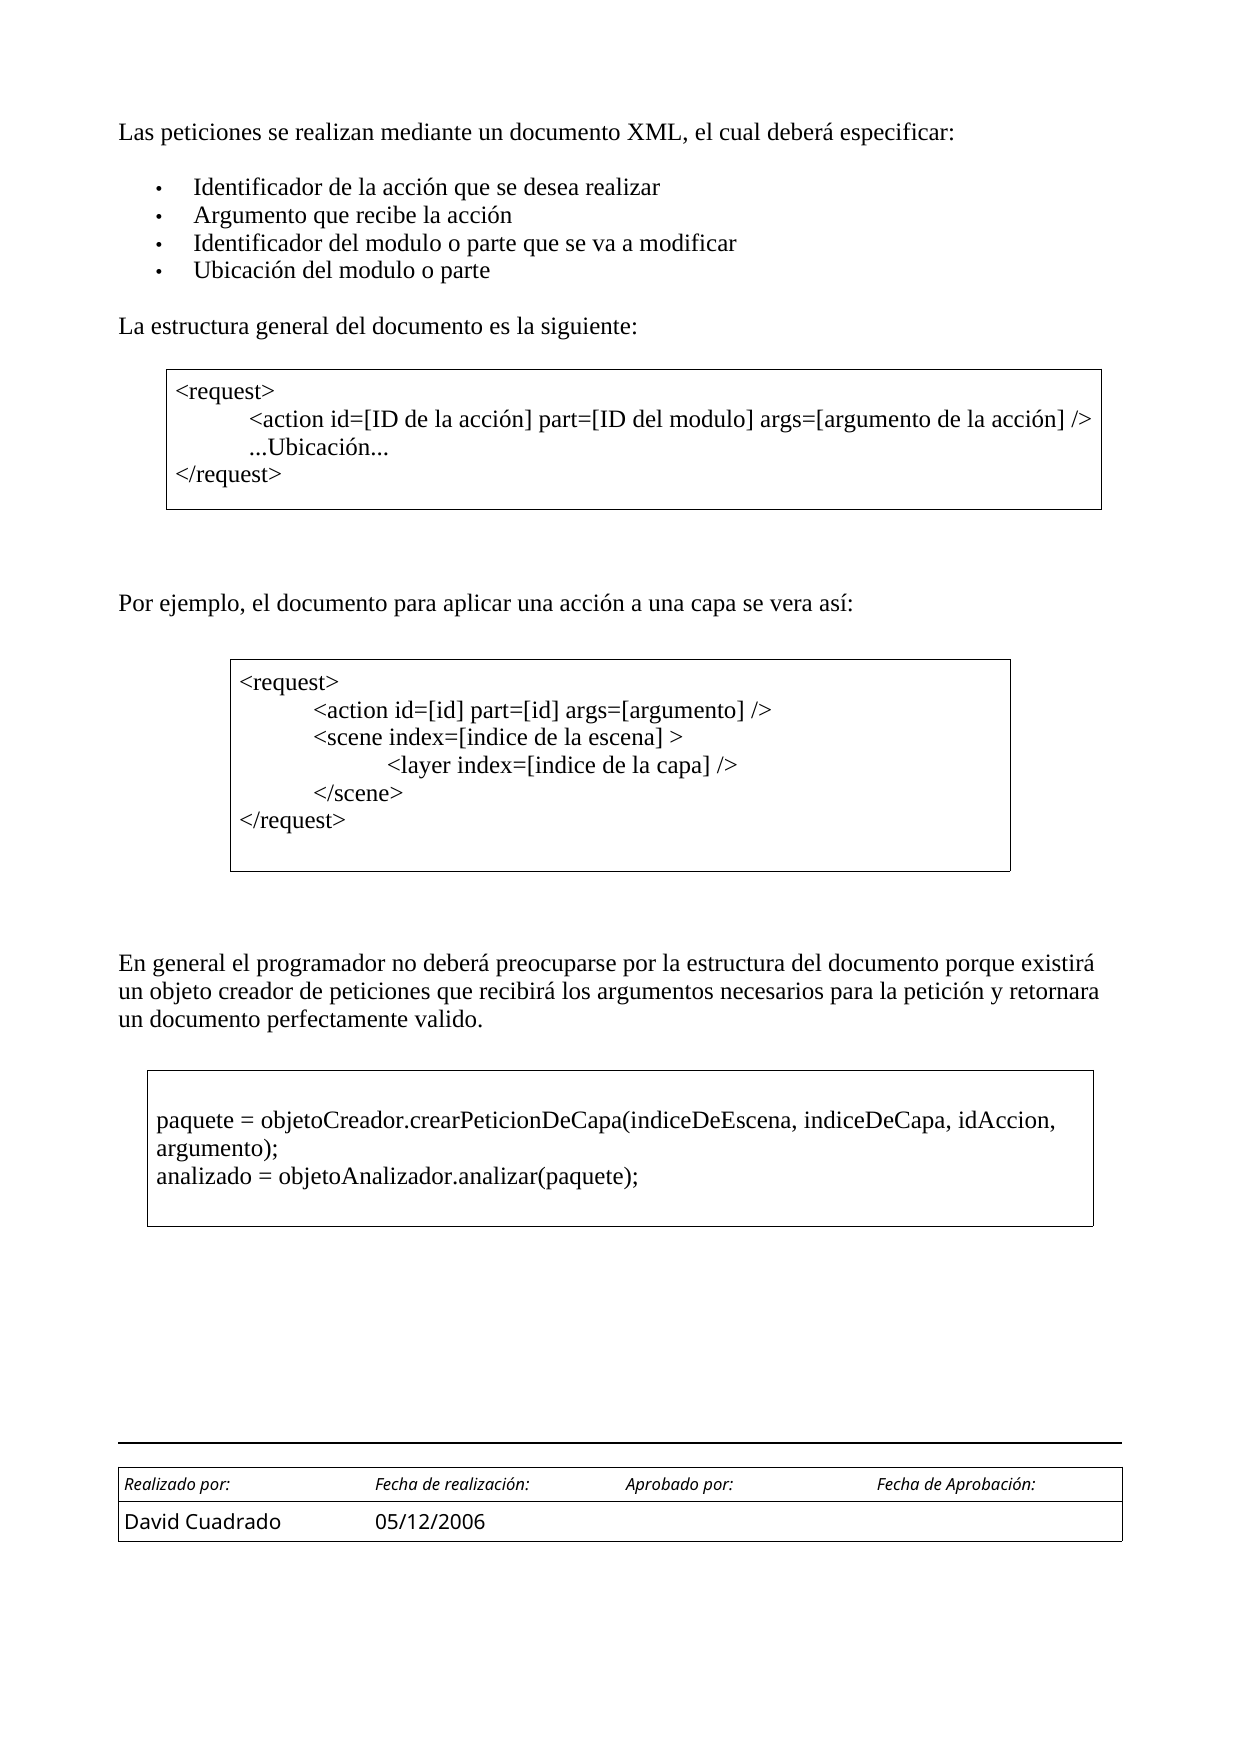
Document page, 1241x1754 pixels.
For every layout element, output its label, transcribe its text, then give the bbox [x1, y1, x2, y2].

text <layer index=[indice de la capa] /> [239, 751, 1001, 779]
list Identificador de la acción que se desea realizar [156, 173, 1122, 201]
table_cell [620, 1502, 871, 1541]
text <request> [239, 668, 1001, 696]
table_cell [871, 1502, 1122, 1541]
text <request> [175, 377, 1093, 405]
table_header Fecha de realización: [369, 1468, 620, 1501]
text <action id=[ID de la acción] part=[ID del modulo] args=[argumento de la acción] /> [175, 405, 1093, 433]
text <scene index=[indice de la escena] > [239, 723, 1001, 751]
text ...Ubicación... [175, 433, 1093, 461]
table_cell 05/12/2006 [369, 1502, 620, 1541]
table_cell David Cuadrado [119, 1502, 369, 1541]
table_header Fecha de Aprobación: [871, 1468, 1122, 1501]
text Por ejemplo, el documento para aplicar una acción a una capa se vera así: [118, 589, 1122, 617]
text </request> [175, 461, 1093, 488]
text Las peticiones se realizan mediante un documento XML, el cual deberá especificar: [118, 118, 1122, 146]
text En general el programador no deberá preocuparse por la estructura del documento porque existirá un objeto creador de peticiones que recibirá los argumentos necesarios para la petición y retornara un documento perfectamente valido. [118, 949, 1122, 1032]
table_header Realizado por: [119, 1468, 369, 1501]
list Argumento que recibe la acción [156, 201, 1122, 229]
list Identificador del modulo o parte que se va a modificar [156, 229, 1122, 257]
text <action id=[id] part=[id] args=[argumento] /> [239, 696, 1001, 723]
text analizado = objetoAnalizador.analizar(paquete); [156, 1162, 1084, 1189]
text paquete = objetoCreador.crearPeticionDeCapa(indiceDeEscena, indiceDeCapa, idAccion, argumento); [156, 1106, 1084, 1162]
text </scene> [239, 779, 1001, 807]
list Ubicación del modulo o parte [156, 257, 1122, 284]
text La estructura general del documento es la siguiente: [118, 312, 1122, 340]
text </request> [239, 807, 1001, 834]
table_header Aprobado por: [620, 1468, 871, 1501]
